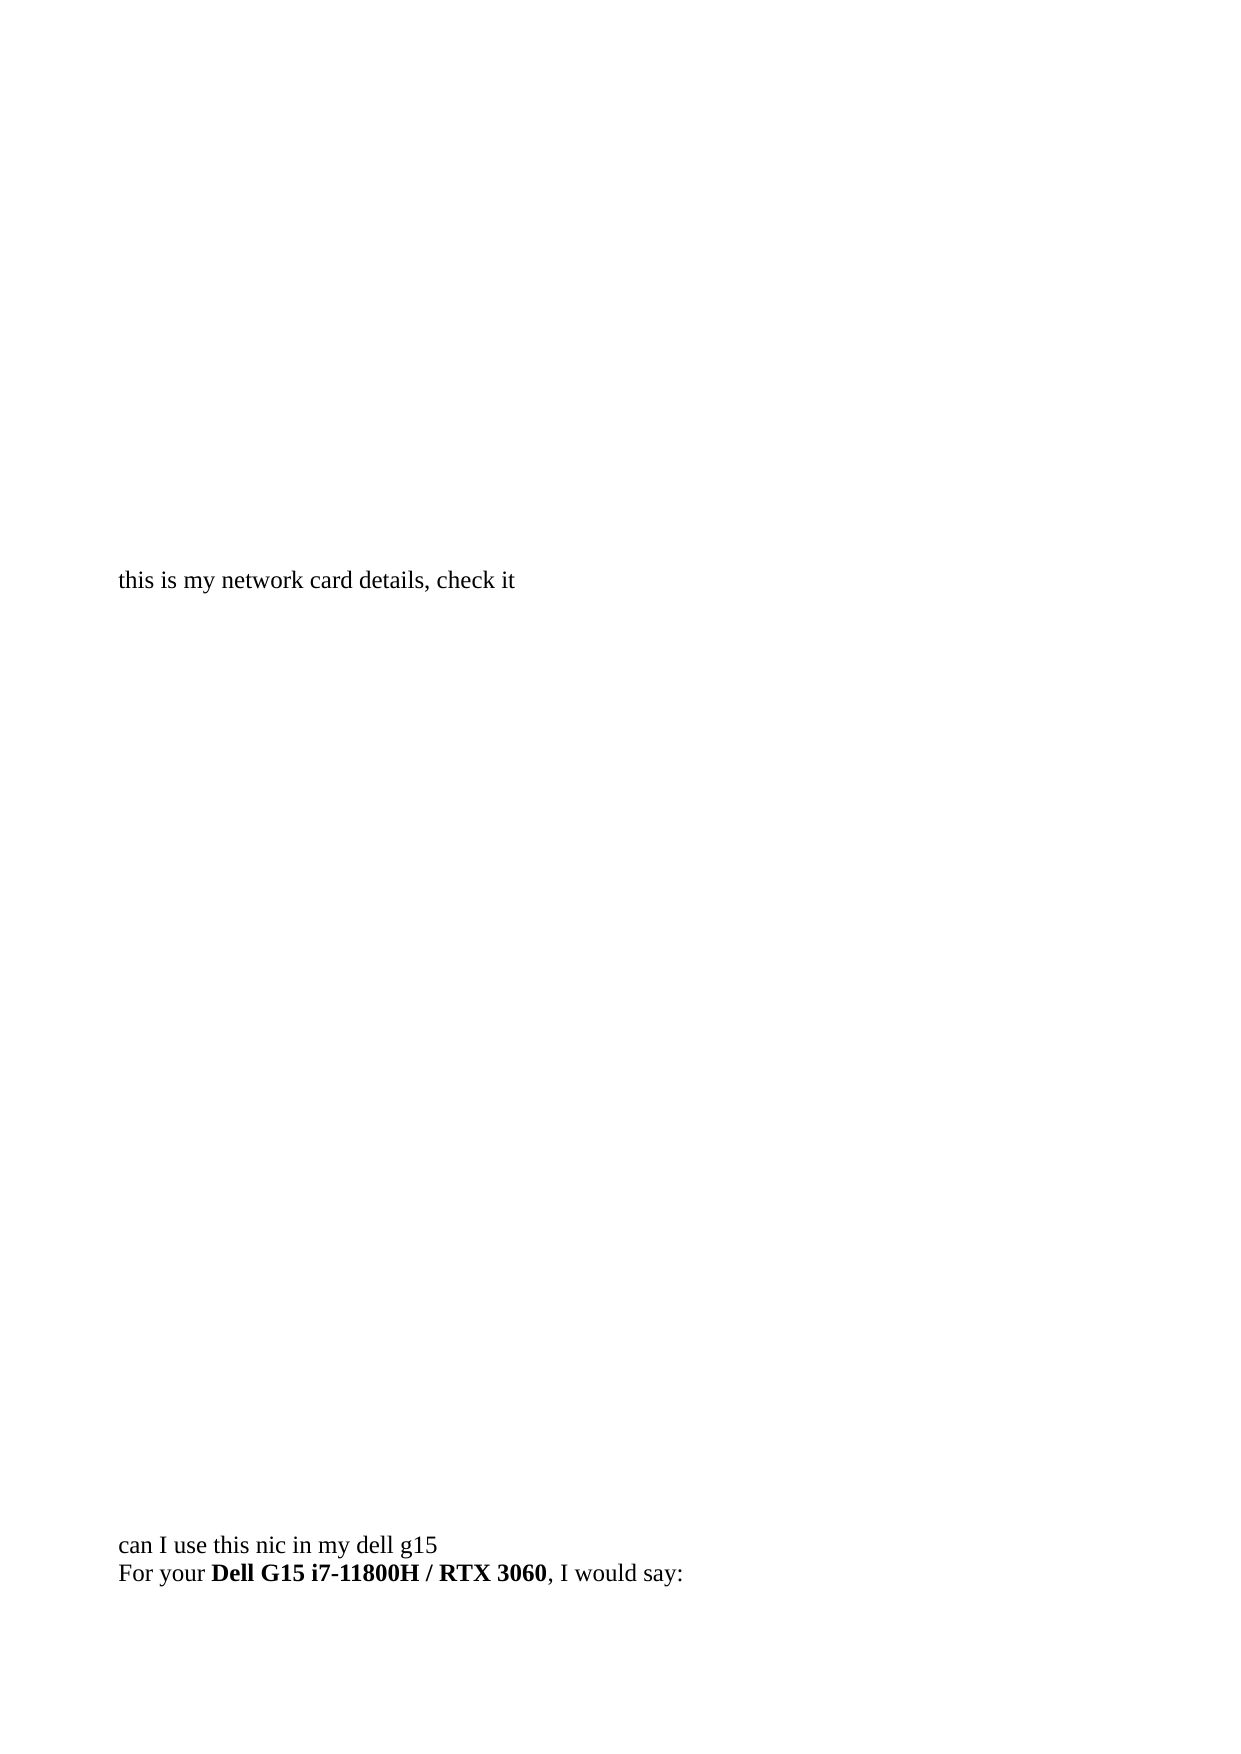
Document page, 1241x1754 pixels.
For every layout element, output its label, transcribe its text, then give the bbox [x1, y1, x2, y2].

text can I use this nic in my dell g15 [118, 1530, 1122, 1558]
text this is my network card details, check it [118, 565, 1122, 594]
text For your Dell G15 i7-11800H / RTX 3060, I would say: [118, 1558, 1122, 1587]
